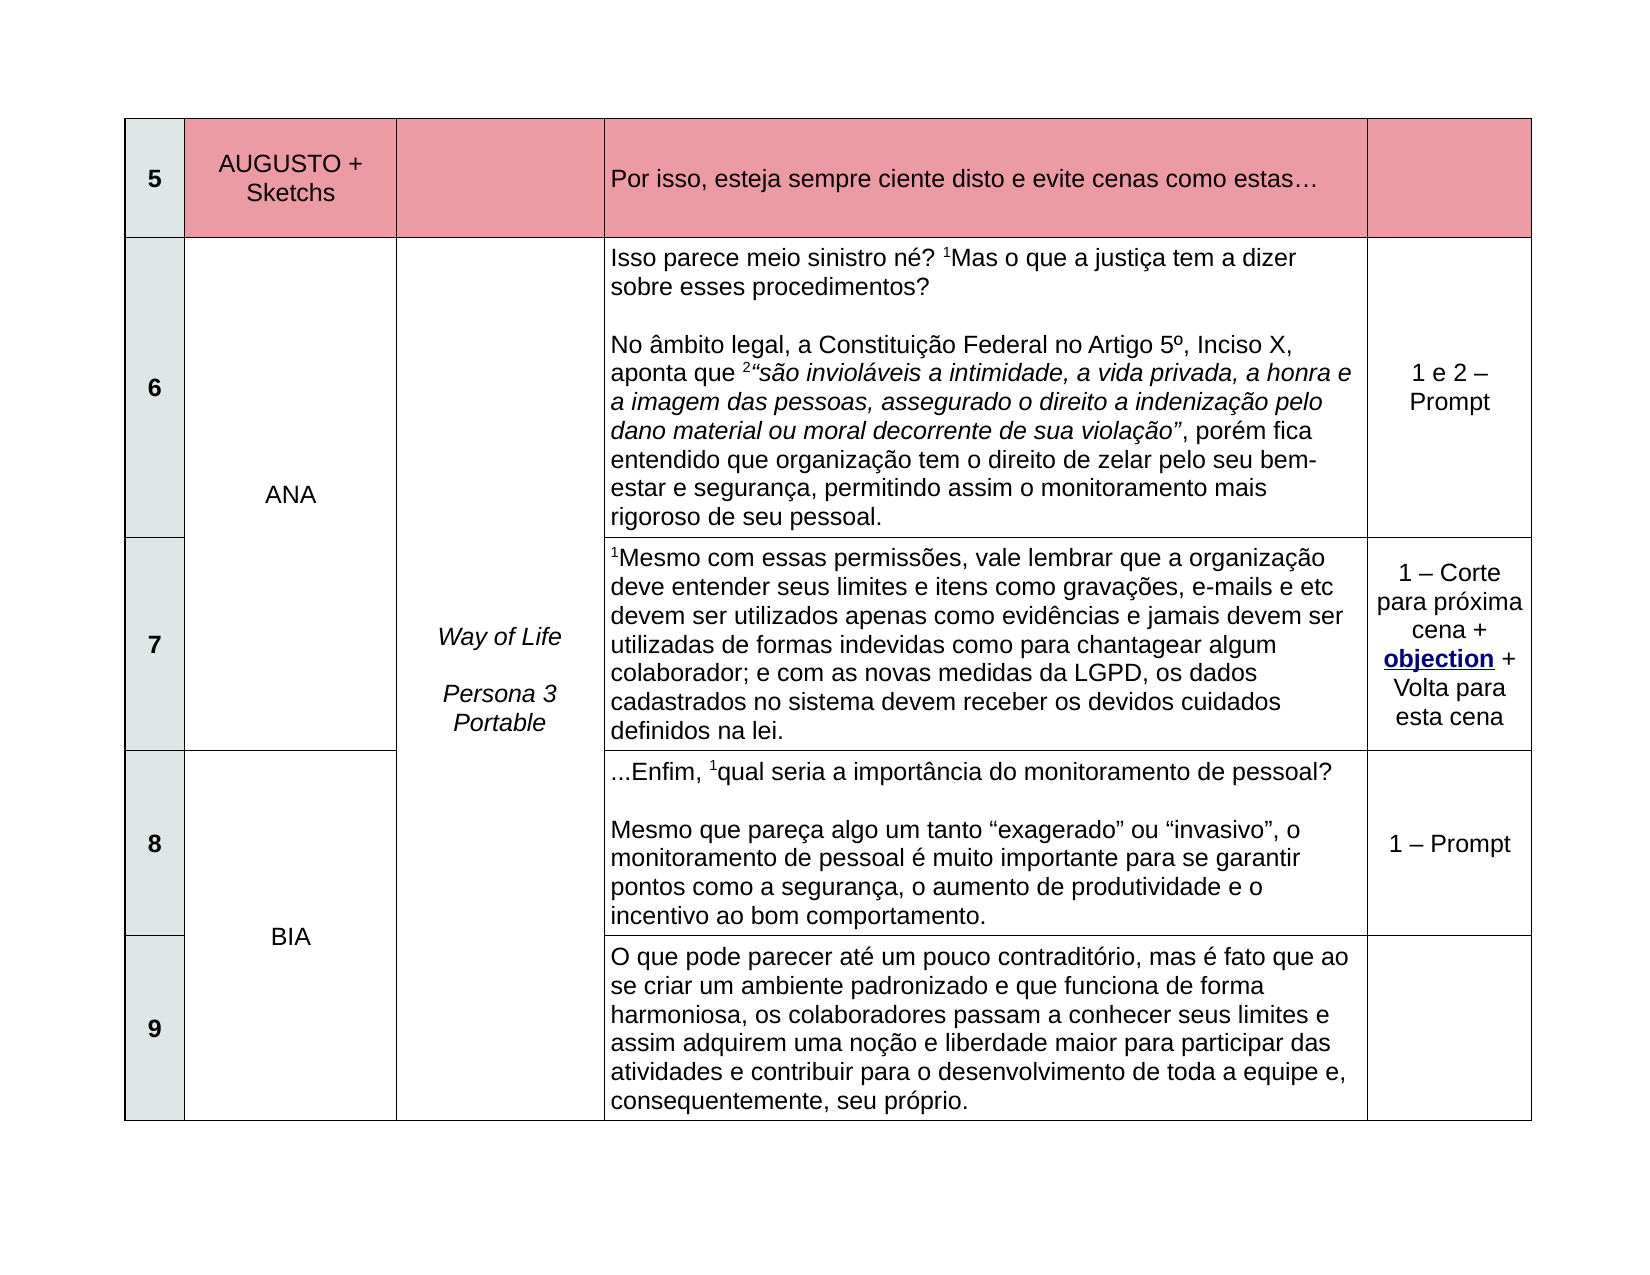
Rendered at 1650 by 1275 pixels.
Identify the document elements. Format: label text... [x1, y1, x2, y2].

table_cell 8 [126, 751, 184, 935]
table_cell 1 – Prompt [1368, 751, 1531, 935]
table_cell 7 [126, 538, 184, 750]
table_cell 1 – Corte para próxima cena + objection + Volta para esta cena [1368, 538, 1531, 750]
table_cell 1Mesmo com essas permissões, vale lembrar que a organização deve entender seus limites e itens como gravações, e-mails e etc devem ser utilizados apenas como evidências e jamais devem ser utilizadas de formas indevidas como para chantagear algum colaborador; e com as novas medidas da LGPD, os dados cadastrados no sistema devem receber os devidos cuidados definidos na lei. [605, 538, 1367, 750]
table_cell BIA [185, 751, 396, 1120]
table_cell [1368, 936, 1531, 1120]
table_cell O que pode parecer até um pouco contraditório, mas é fato que ao se criar um ambiente padronizado e que funciona de forma harmoniosa, os colaboradores passam a conhecer seus limites e assim adquirem uma noção e liberdade maior para participar das atividades e contribuir para o desenvolvimento de toda a equipe e, consequentemente, seu próprio. [605, 936, 1367, 1120]
table_cell Way of Life Persona 3 Portable [397, 238, 604, 1120]
table_cell ...Enfim, 1qual seria a importância do monitoramento de pessoal? Mesmo que pareça algo um tanto “exagerado” ou “invasivo”, o monitoramento de pessoal é muito importante para se garantir pontos como a segurança, o aumento de produtividade e o incentivo ao bom comportamento. [605, 751, 1367, 935]
table_cell 6 [126, 238, 184, 537]
table_cell [397, 119, 604, 237]
table_cell 9 [126, 936, 184, 1120]
table_cell 1 e 2 – Prompt [1368, 238, 1531, 537]
table_cell Por isso, esteja sempre ciente disto e evite cenas como estas… [605, 119, 1367, 237]
table_cell ANA [185, 238, 396, 750]
table_cell AUGUSTO + Sketchs [185, 119, 396, 237]
table_cell 5 [126, 119, 184, 237]
table_cell Isso parece meio sinistro né? 1Mas o que a justiça tem a dizer sobre esses procedimentos? No âmbito legal, a Constituição Federal no Artigo 5º, Inciso X, aponta que 2“são invioláveis a intimidade, a vida privada, a honra e a imagem das pessoas, assegurado o direito a indenização pelo dano material ou moral decorrente de sua violação”, porém fica entendido que organização tem o direito de zelar pelo seu bem-estar e segurança, permitindo assim o monitoramento mais rigoroso de seu pessoal. [605, 238, 1367, 537]
table_cell [1368, 119, 1531, 237]
